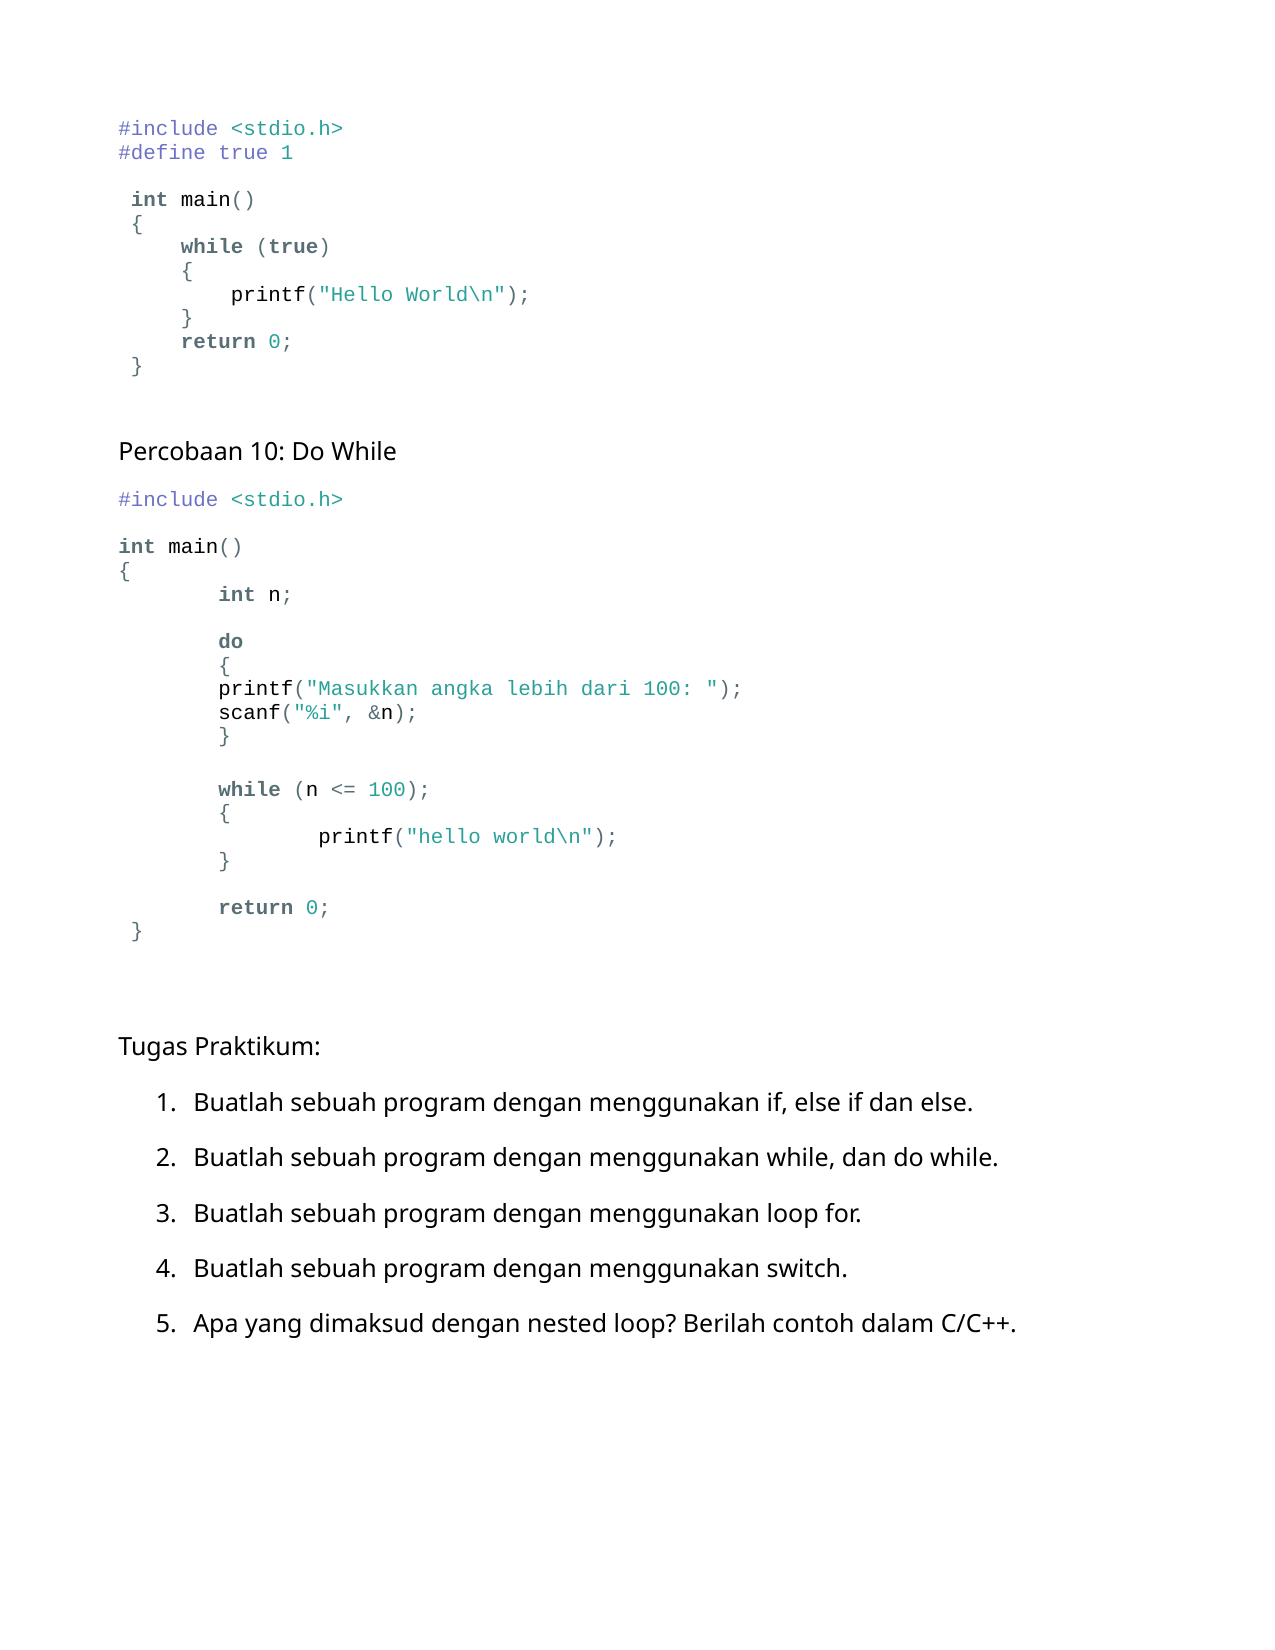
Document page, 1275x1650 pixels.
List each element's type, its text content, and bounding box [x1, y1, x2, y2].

text #include <stdio.h> [118, 118, 1157, 142]
text while (n <= 100); [118, 779, 1157, 802]
text { [118, 802, 1157, 826]
list Buatlah sebuah program dengan menggunakan if, else if dan else. [156, 1084, 1157, 1118]
text #define true 1 [118, 142, 1157, 165]
list Buatlah sebuah program dengan menggunakan loop for. [156, 1195, 1157, 1229]
list Apa yang dimaksud dengan nested loop? Berilah contoh dalam C/C++. [156, 1306, 1157, 1340]
text int main() [118, 536, 1157, 560]
text } [118, 726, 1157, 749]
text printf("hello world\n"); [118, 826, 1157, 849]
text int main() [118, 189, 1157, 213]
text } [118, 921, 1157, 944]
text return 0; [118, 331, 1157, 354]
text return 0; [118, 897, 1157, 921]
text Tugas Praktikum: [118, 1029, 1157, 1063]
text int n; [118, 584, 1157, 607]
text printf("Masukkan angka lebih dari 100: "); [118, 678, 1157, 702]
text { [118, 260, 1157, 284]
text { [118, 654, 1157, 678]
text } [118, 307, 1157, 331]
text } [118, 354, 1157, 378]
text { [118, 560, 1157, 584]
text Percobaan 10: Do While [118, 434, 1157, 468]
list Buatlah sebuah program dengan menggunakan while, dan do while. [156, 1140, 1157, 1174]
text scanf("%i", &n); [118, 702, 1157, 726]
text printf("Hello World\n"); [118, 284, 1157, 307]
text while (true) [118, 236, 1157, 260]
text do [118, 631, 1157, 654]
text { [118, 213, 1157, 236]
text #include <stdio.h> [118, 489, 1157, 513]
text } [118, 849, 1157, 873]
list Buatlah sebuah program dengan menggunakan switch. [156, 1251, 1157, 1285]
